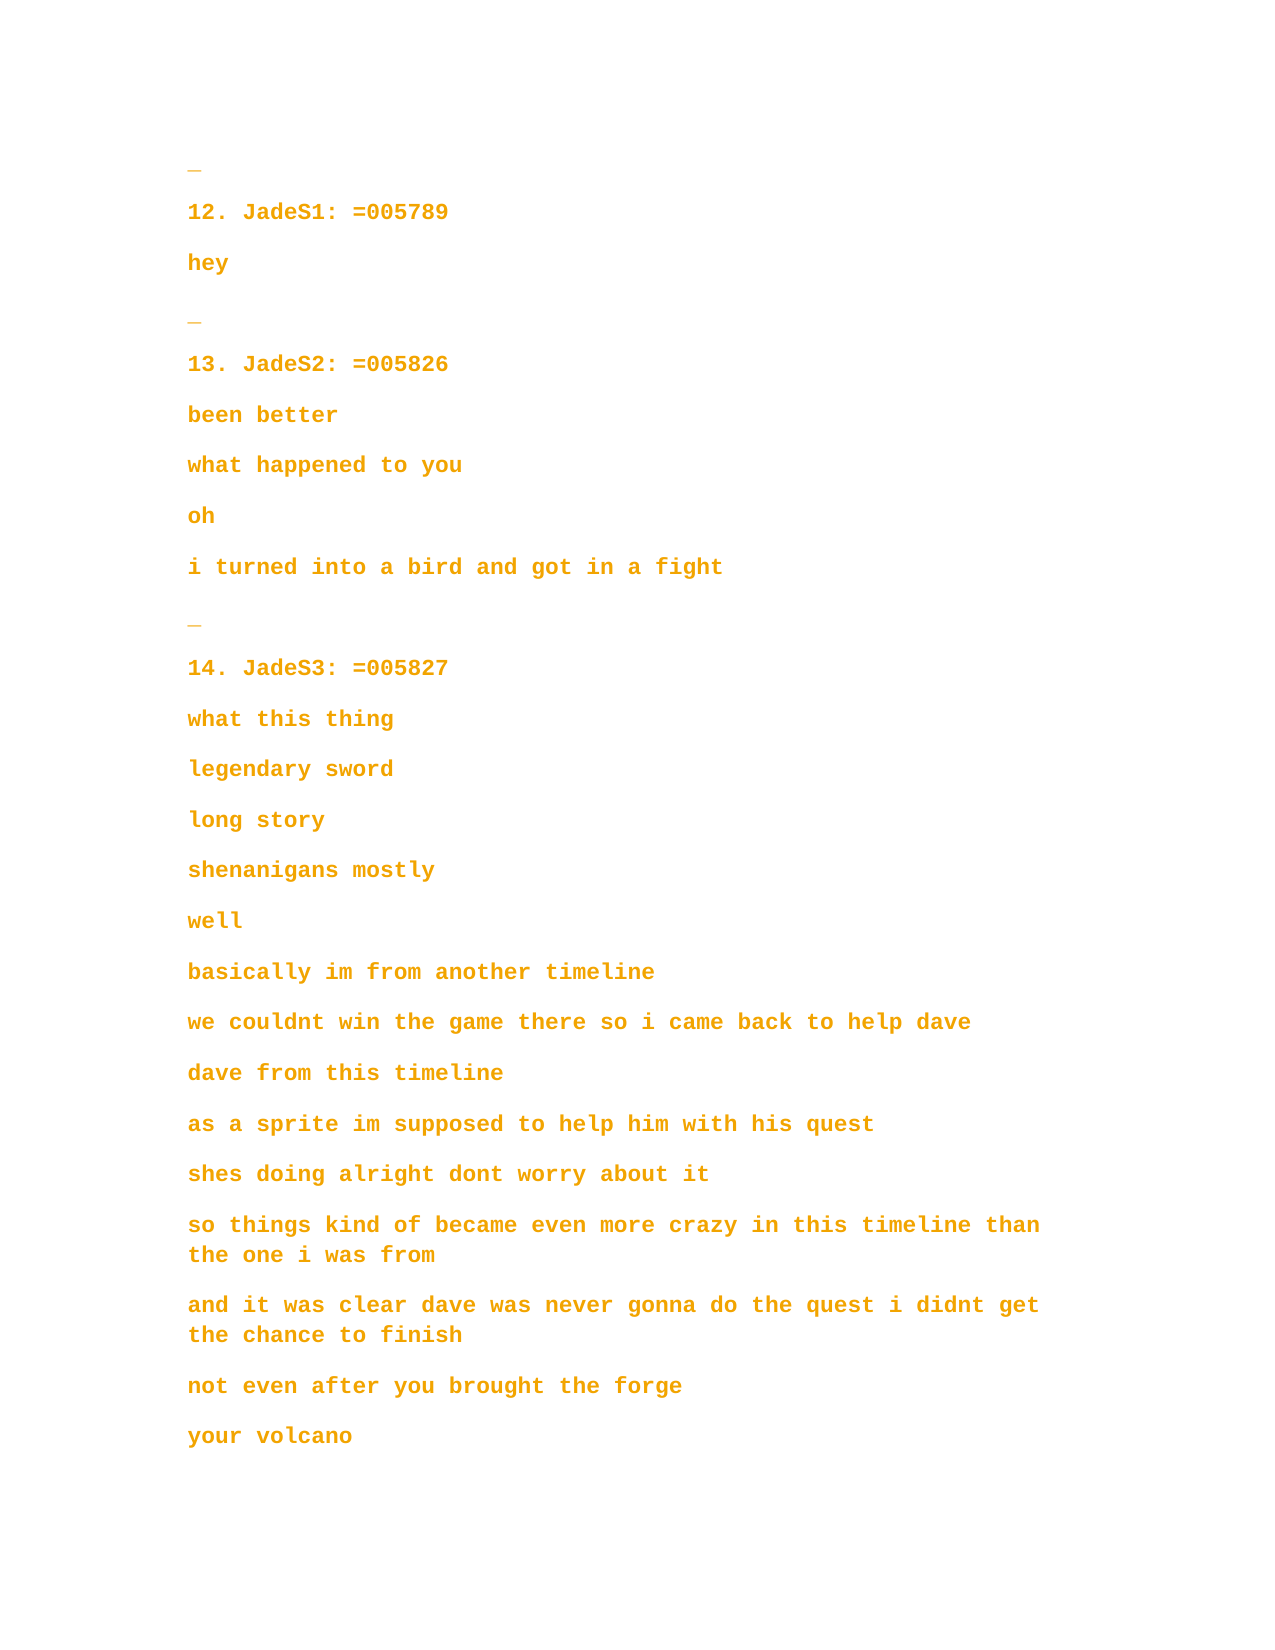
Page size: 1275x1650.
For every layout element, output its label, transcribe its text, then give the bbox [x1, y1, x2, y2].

text dave from this timeline [187, 1061, 1087, 1087]
text what this thing [187, 707, 1087, 733]
text shes doing alright dont worry about it [187, 1162, 1087, 1188]
text _ [187, 150, 1087, 176]
text i turned into a bird and got in a fight [187, 555, 1087, 581]
text basically im from another timeline [187, 960, 1087, 986]
text legendary sword [187, 757, 1087, 783]
text and it was clear dave was never gonna do the quest i didnt get the chance to finish [187, 1293, 1087, 1349]
text 14. JadeS3: =005827 [187, 656, 1087, 682]
text what happened to you [187, 454, 1087, 480]
text hey [187, 251, 1087, 277]
text not even after you brought the forge [187, 1374, 1087, 1400]
text as a sprite im supposed to help him with his quest [187, 1112, 1087, 1138]
text we couldnt win the game there so i came back to help dave [187, 1011, 1087, 1037]
text been better [187, 403, 1087, 429]
text 12. JadeS1: =005789 [187, 201, 1087, 227]
text _ [187, 302, 1087, 328]
text 13. JadeS2: =005826 [187, 352, 1087, 378]
text shenanigans mostly [187, 859, 1087, 885]
text your volcano [187, 1424, 1087, 1451]
text _ [187, 606, 1087, 632]
text long story [187, 808, 1087, 834]
text oh [187, 504, 1087, 530]
text well [187, 909, 1087, 935]
text so things kind of became even more crazy in this timeline than the one i was from [187, 1213, 1087, 1269]
